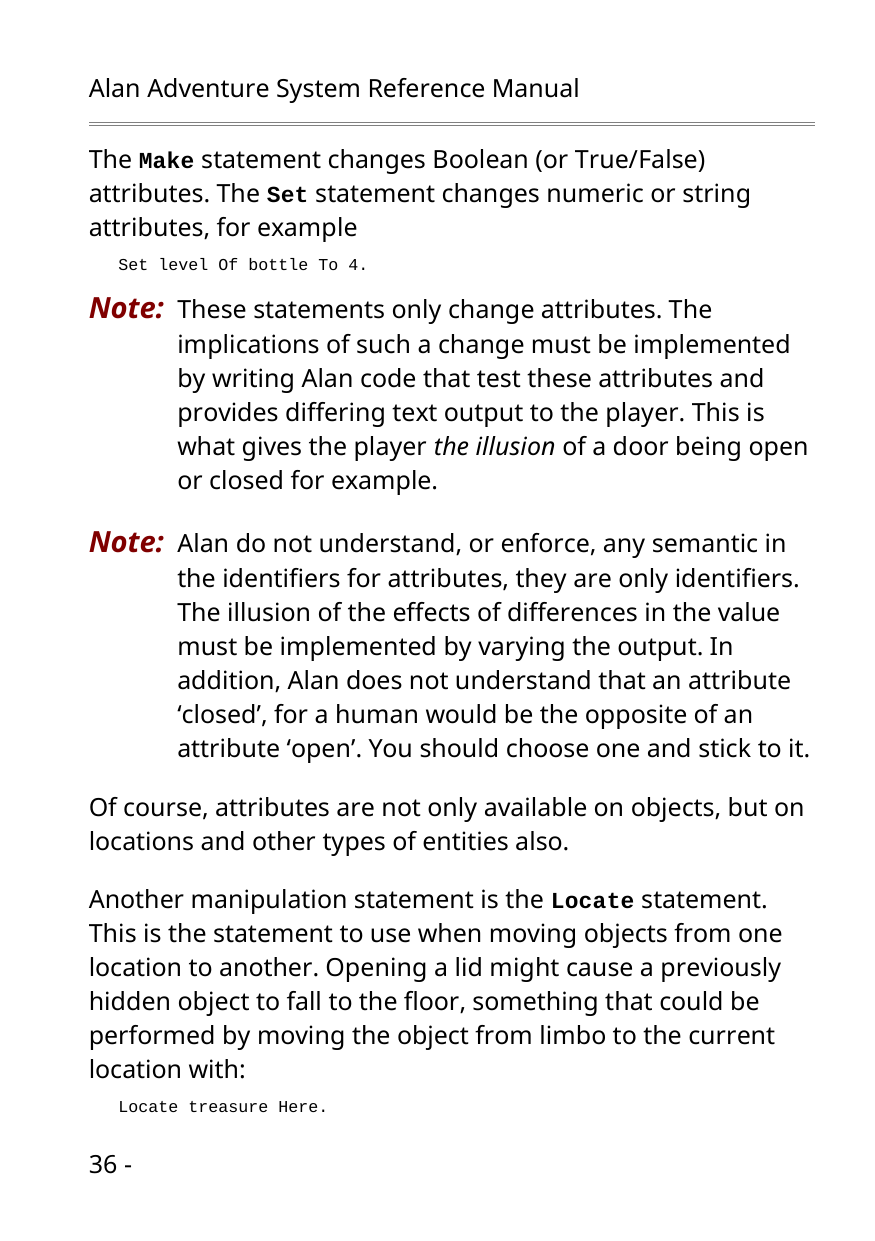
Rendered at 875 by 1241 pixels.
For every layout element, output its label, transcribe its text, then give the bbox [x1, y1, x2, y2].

list Alan do not understand, or enforce, any semantic in the identifiers for attributes, they are only identifiers. The illusion of the effects of differences in the value must be implemented by varying the output. In addition, Alan does not understand that an attribute ‘closed’, for a human would be the opposite of an attribute ‘open’. You should choose one and stick to it. [88, 521, 815, 764]
text Another manipulation statement is the Locate statement. This is the statement to use when moving objects from one location to another. Open­ing a lid might cause a previously hidden object to fall to the floor, something that could be performed by moving the object from limbo to the current location with: [88, 882, 815, 1086]
text Locate treasure Here. [118, 1099, 815, 1117]
text The Make statement changes Boolean (or True/False) attributes. The Set statement changes numeric or string attributes, for example [88, 142, 815, 244]
text Set level Of bottle To 4. [118, 256, 815, 275]
text Of course, attributes are not only available on objects, but on locations and other types of entities also. [88, 789, 815, 857]
list These statements only change attributes. The implications of such a change must be implemented by writing Alan code that test these attributes and provides differing text output to the player. This is what gives the player the illusion of a door being open or closed for example. [88, 287, 815, 497]
